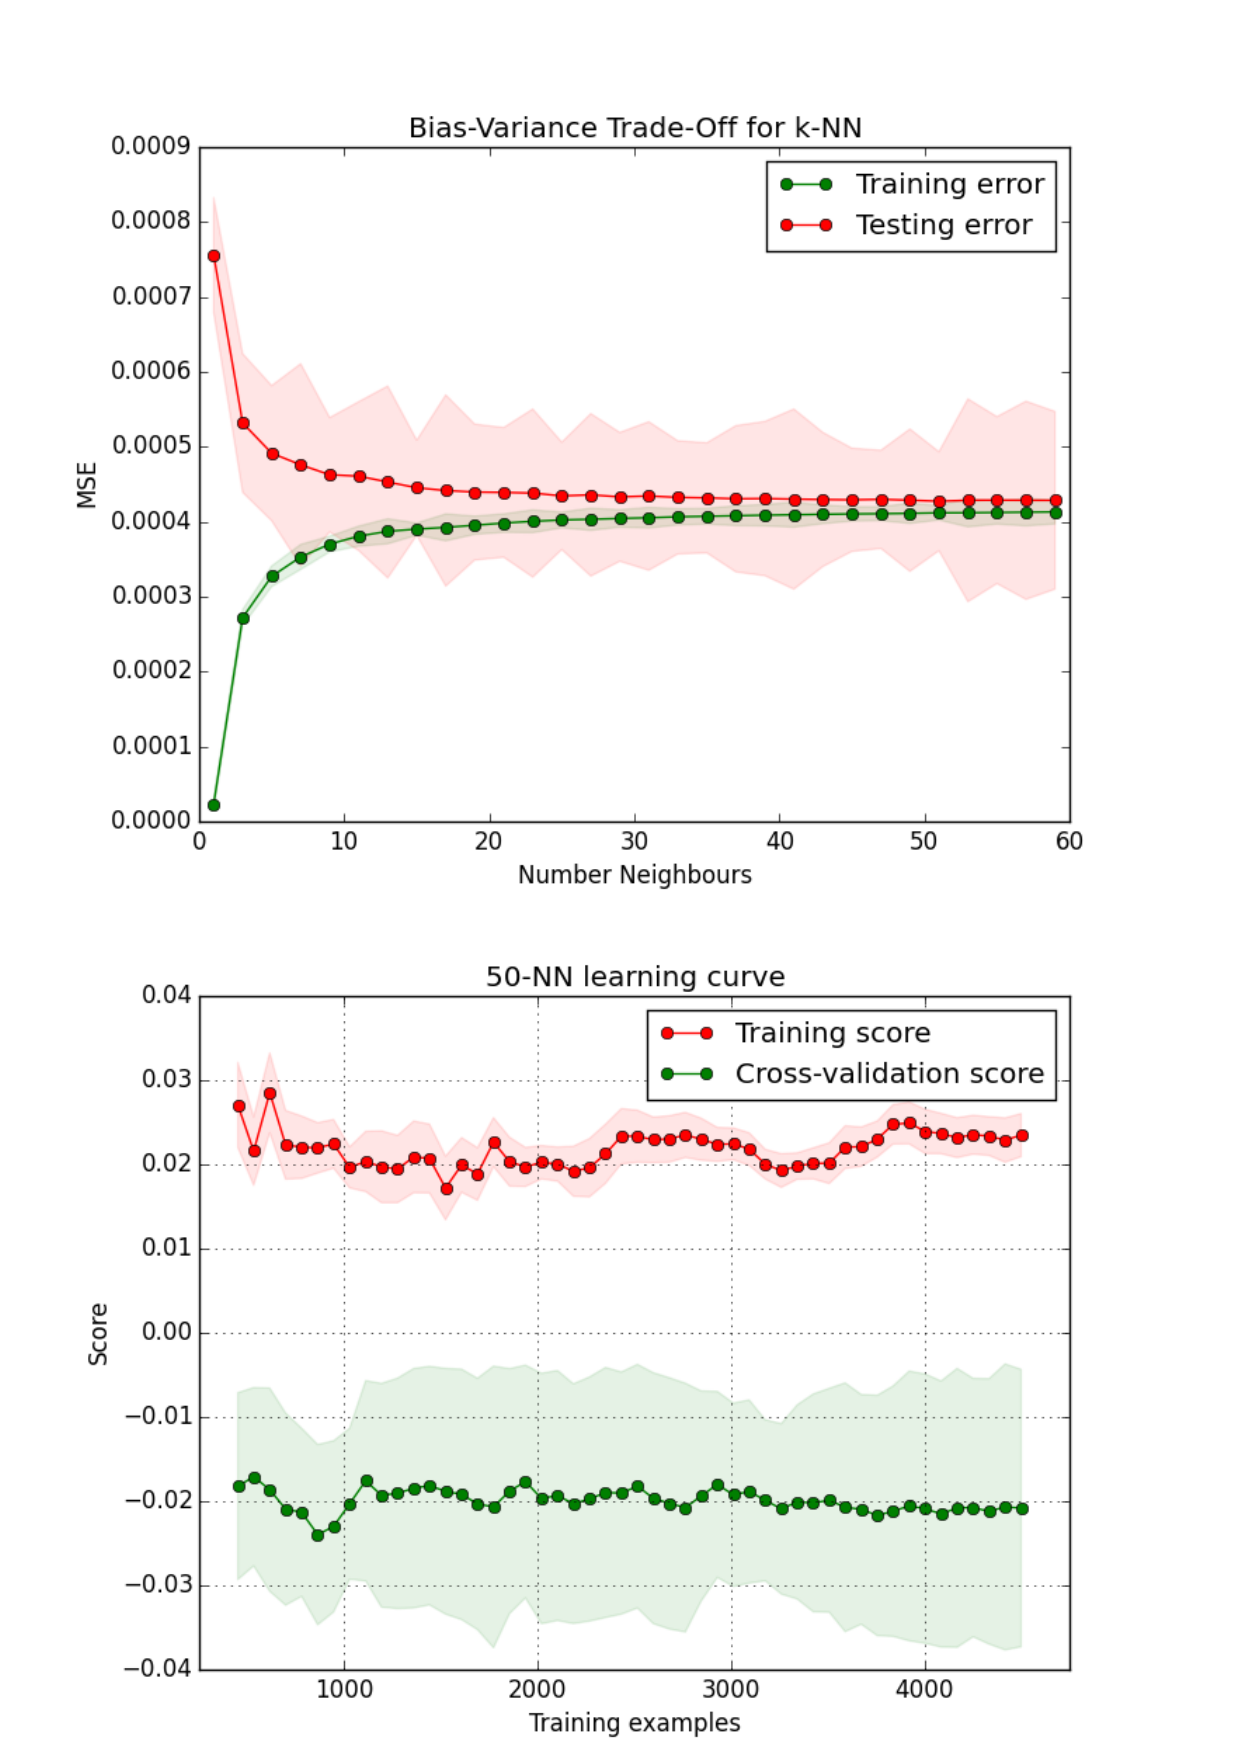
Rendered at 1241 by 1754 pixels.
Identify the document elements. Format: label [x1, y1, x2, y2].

picture [59, 912, 1182, 1754]
picture [59, 64, 1182, 906]
